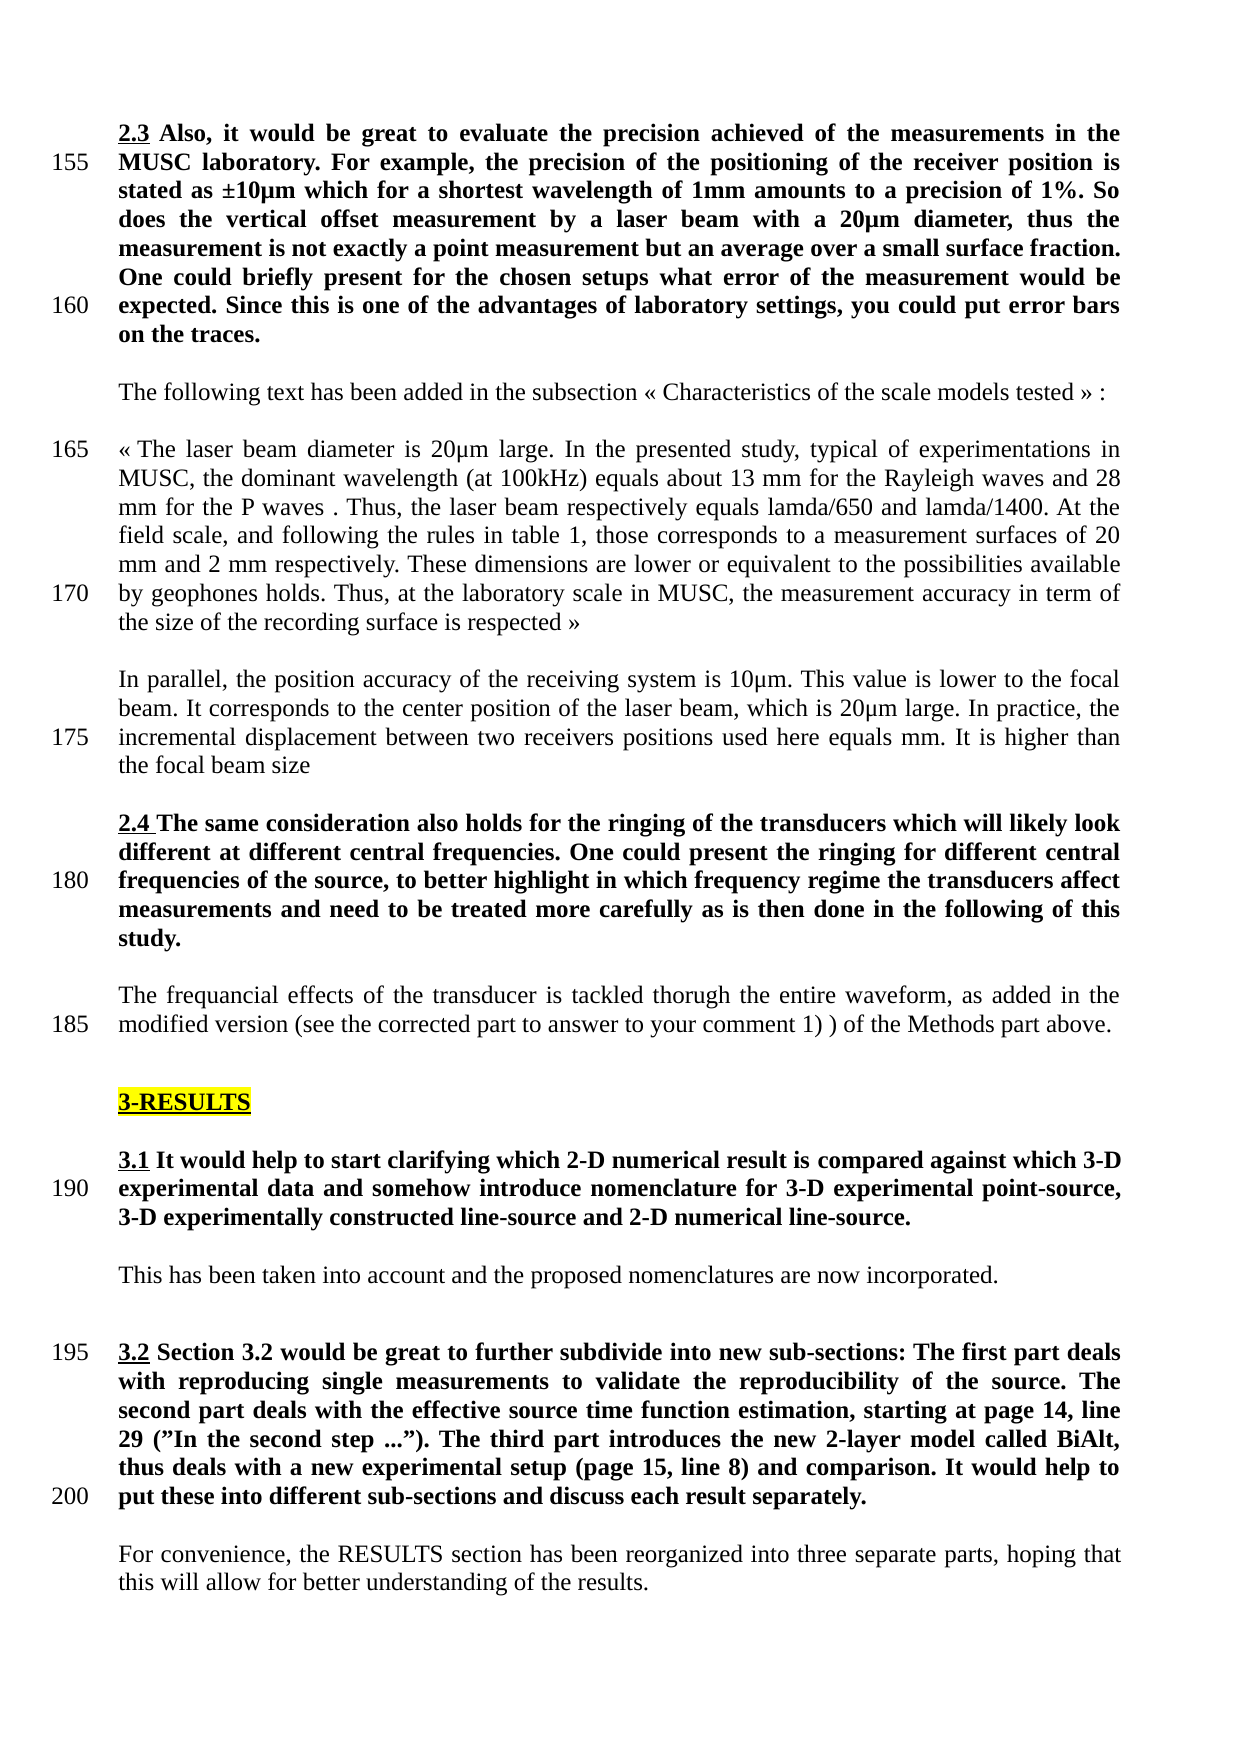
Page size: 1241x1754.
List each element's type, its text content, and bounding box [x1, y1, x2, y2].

text 3-RESULTS [118, 1087, 1122, 1116]
text 2.4 The same consideration also holds for the ringing of the transducers which will likely look different at different central frequencies. One could present the ringing for different central frequencies of the source, to better highlight in which frequency regime the transducers affect measurements and need to be treated more carefully as is then done in the following of this study. [118, 808, 1122, 952]
text 3.2 Section 3.2 would be great to further subdivide into new sub-sections: The first part deals with reproducing single measurements to validate the reproducibility of the source. The second part deals with the effective source time function estimation, starting at page 14, line 29 (”In the second step ...”). The third part introduces the new 2-layer model called BiAlt, thus deals with a new experimental setup (page 15, line 8) and comparison. It would help to put these into different sub-sections and discuss each result separately. [118, 1337, 1122, 1510]
text The frequancial effects of the transducer is tackled thorugh the entire waveform, as added in the modified version (see the corrected part to answer to your comment 1) ) of the Methods part above. [118, 981, 1122, 1038]
text In parallel, the position accuracy of the receiving system is 10μm. This value is lower to the focal beam. It corresponds to the center position of the laser beam, which is 20μm large. In practice, the incremental displacement between two receivers positions used here equals mm. It is higher than the focal beam size [118, 664, 1122, 779]
text For convenience, the RESULTS section has been reorganized into three separate parts, hoping that this will allow for better understanding of the results. [118, 1539, 1122, 1596]
text This has been taken into account and the proposed nomenclatures are now incorporated. [118, 1260, 1122, 1288]
text 3.1 It would help to start clarifying which 2-D numerical result is compared against which 3-D experimental data and somehow introduce nomenclature for 3-D experimental point-source, 3-D experimentally constructed line-source and 2-D numerical line-source. [118, 1145, 1122, 1231]
text The following text has been added in the subsection « Characteristics of the scale models tested » : [118, 377, 1122, 406]
text « The laser beam diameter is 20μm large. In the presented study, typical of experimentations in MUSC, the dominant wavelength (at 100kHz) equals about 13 mm for the Rayleigh waves and 28 mm for the P waves . Thus, the laser beam respectively equals lamda/650 and lamda/1400. At the field scale, and following the rules in table 1, those corresponds to a measurement surfaces of 20 mm and 2 mm respectively. These dimensions are lower or equivalent to the possibilities available by geophones holds. Thus, at the laboratory scale in MUSC, the measurement accuracy in term of the size of the recording surface is respected » [118, 434, 1122, 636]
text 2.3 Also, it would be great to evaluate the precision achieved of the measurements in the MUSC laboratory. For example, the precision of the positioning of the receiver position is stated as ±10μm which for a shortest wavelength of 1mm amounts to a precision of 1%. So does the vertical offset measurement by a laser beam with a 20μm diameter, thus the measurement is not exactly a point measurement but an average over a small surface fraction. One could briefly present for the chosen setups what error of the measurement would be expected. Since this is one of the advantages of laboratory settings, you could put error bars on the traces. [118, 118, 1122, 348]
